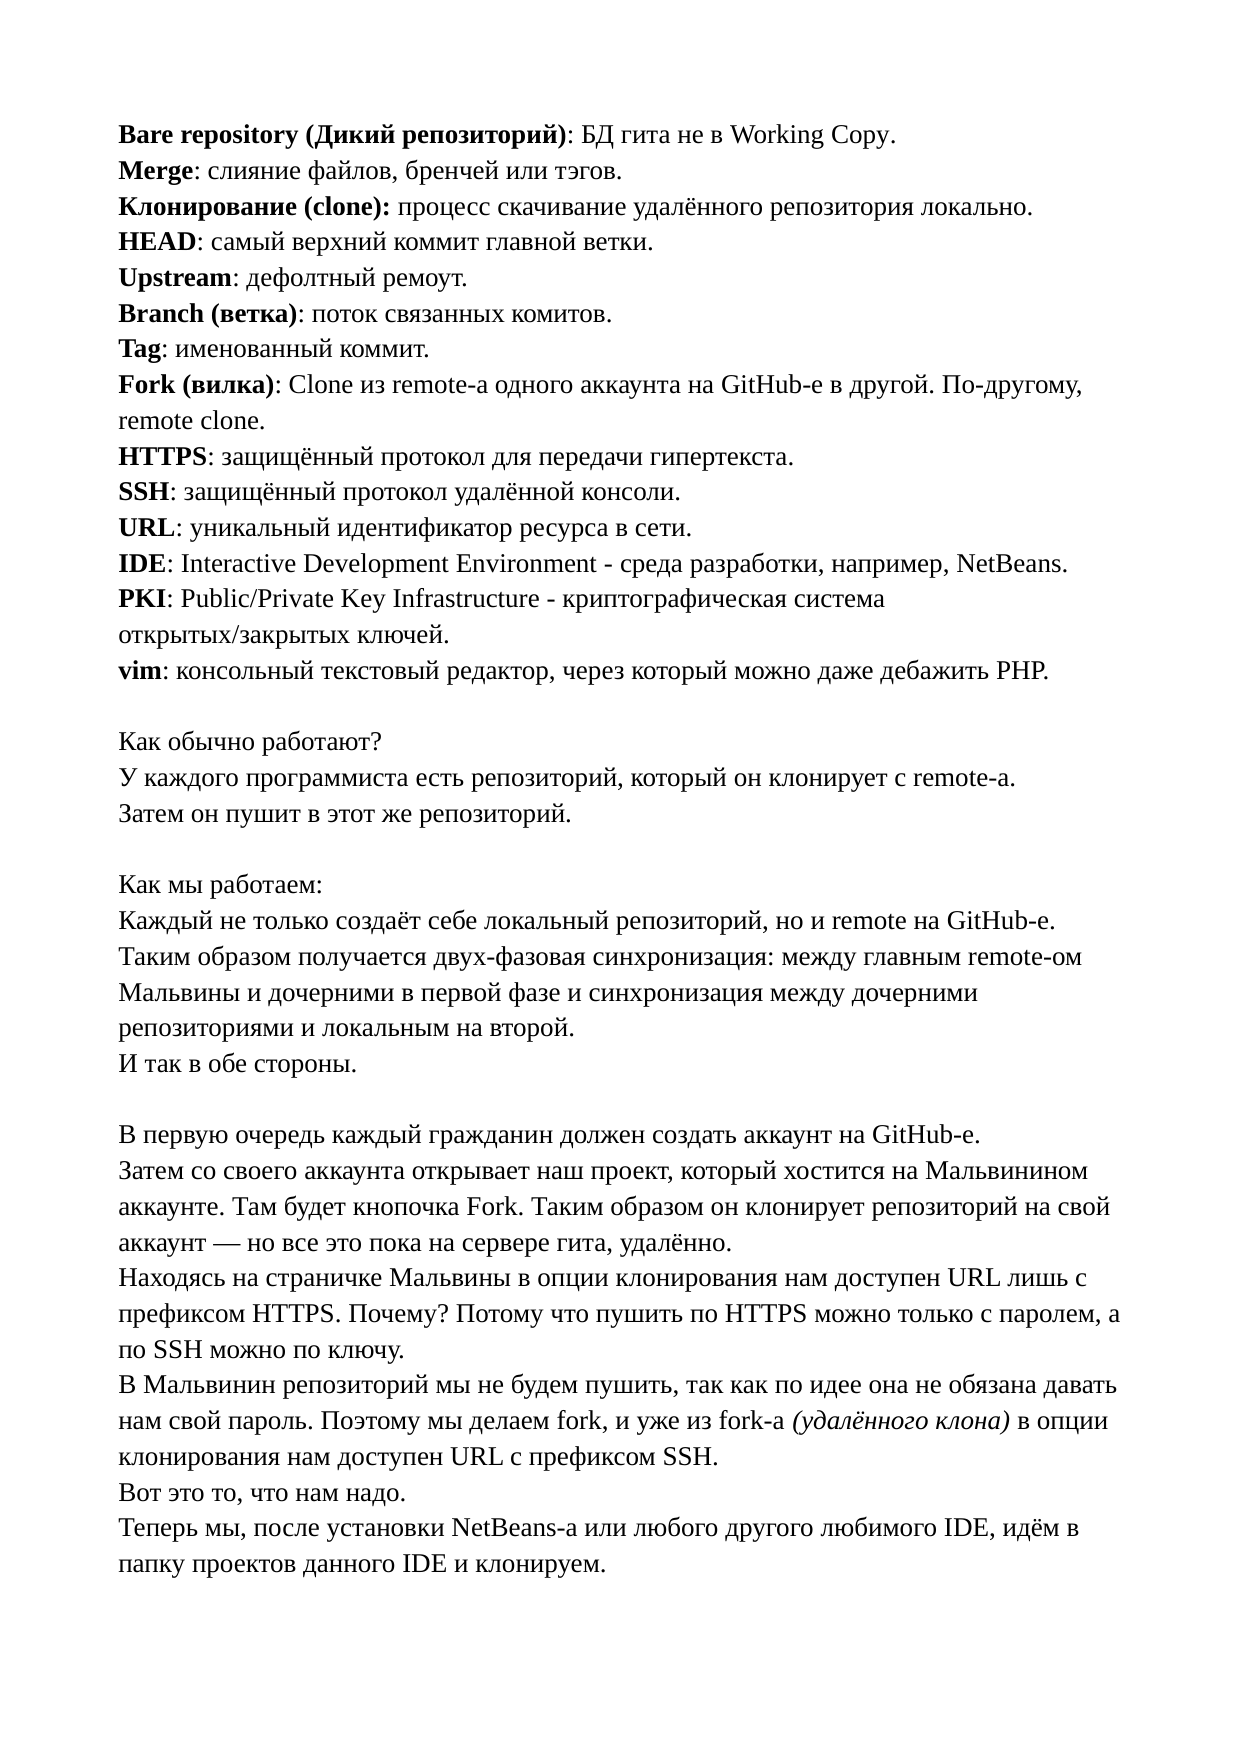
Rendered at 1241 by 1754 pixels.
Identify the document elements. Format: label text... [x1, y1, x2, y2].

text Вот это то, что нам надо. [118, 1476, 1122, 1507]
text У каждого программиста есть репозиторий, который он клонирует с remote-а. [118, 761, 1122, 792]
text Bare repository (Дикий репозиторий): БД гита не в Working Copy. [118, 118, 1122, 149]
text Upstream: дефолтный ремоут. [118, 261, 1122, 292]
text Fork (вилка): Clone из remote-а одного аккаунта на GitHub-е в другой. По-другому, remote clone. [118, 368, 1122, 435]
text HTTPS: защищённый протокол для передачи гипертекста. [118, 440, 1122, 471]
text URL: уникальный идентификатор ресурса в сети. [118, 511, 1122, 542]
text Merge: слияние файлов, бренчей или тэгов. [118, 154, 1122, 185]
text В Мальвинин репозиторий мы не будем пушить, так как по идее она не обязана давать нам свой пароль. Поэтому мы делаем fork, и уже из fork-а (удалённого клона) в опции клонирования нам доступен URL с префиксом SSH. [118, 1369, 1122, 1471]
text Tag: именованный коммит. [118, 332, 1122, 364]
text IDE: Interactive Development Environment - среда разработки, например, NetBeans. [118, 547, 1122, 578]
text Теперь мы, после установки NetBeans-а или любого другого любимого IDE, идём в папку проектов данного IDE и клонируем. [118, 1512, 1122, 1578]
text HEAD: самый верхний коммит главной ветки. [118, 225, 1122, 256]
text И так в обе стороны. [118, 1047, 1122, 1078]
text В первую очередь каждый гражданин должен создать аккаунт на GitHub-е. [118, 1118, 1122, 1150]
text Затем он пушит в этот же репозиторий. [118, 797, 1122, 828]
text Branch (ветка): поток связанных комитов. [118, 297, 1122, 328]
text Как мы работаем: Каждый не только создаёт себе локальный репозиторий, но и remote на GitHub-е. Таким образом получается двух-фазовая синхронизация: между главным remote-ом Мальвины и дочерними в первой фазе и синхронизация между дочерними репозиториями и локальным на второй. [118, 868, 1122, 1042]
text Находясь на страничке Мальвины в опции клонирования нам доступен URL лишь с префиксом HTTPS. Почему? Потому что пушить по HTTPS можно только с паролем, а по SSH можно по ключу. [118, 1261, 1122, 1364]
text vim: консольный текстовый редактор, через который можно даже дебажить PHP. [118, 654, 1122, 685]
text SSH: защищённый протокол удалённой консоли. [118, 475, 1122, 507]
text PKI: Public/Private Key Infrastructure - криптографическая система открытых/закрытых ключей. [118, 583, 1122, 649]
text Как обычно работают? [118, 726, 1122, 757]
text Затем со своего аккаунта открывает наш проект, который хостится на Мальвинином аккаунте. Там будет кнопочка Fork. Таким образом он клонирует репозиторий на свой аккаунт — но все это пока на сервере гита, удалённо. [118, 1154, 1122, 1257]
text Клонирование (clone): процесс скачивание удалённого репозитория локально. [118, 189, 1122, 221]
